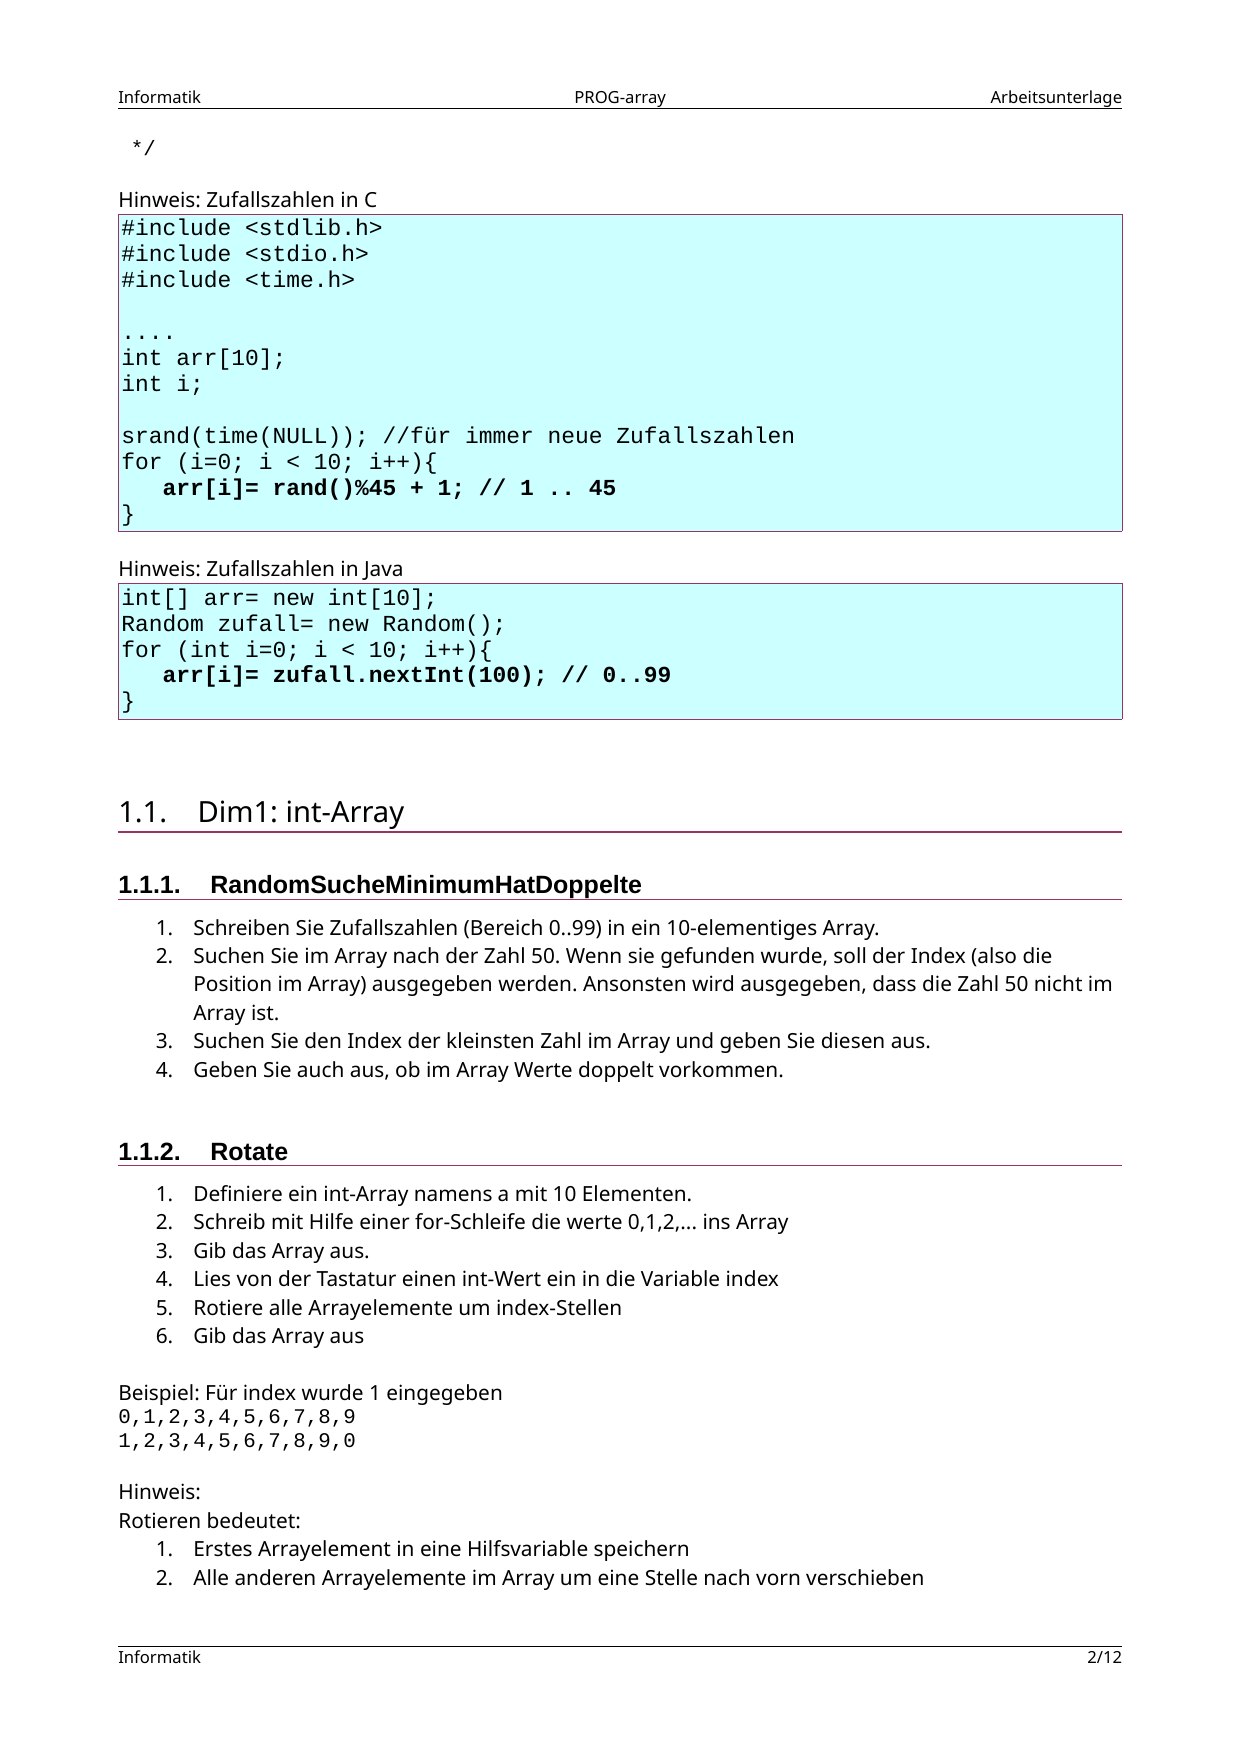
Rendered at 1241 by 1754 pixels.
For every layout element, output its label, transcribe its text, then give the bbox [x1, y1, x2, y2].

list Gib das Array aus [156, 1321, 1122, 1349]
list Alle anderen Arrayelemente im Array um eine Stelle nach vorn verschieben [156, 1563, 1122, 1591]
text #include <stdlib.h> [119, 215, 1122, 239]
text Hinweis: [118, 1477, 1122, 1506]
text Hinweis: Zufallszahlen in Java [118, 554, 1122, 583]
list Geben Sie auch aus, ob im Array Werte doppelt vorkommen. [156, 1055, 1122, 1112]
text } [119, 687, 1122, 719]
text 0,1,2,3,4,5,6,7,8,9 [118, 1406, 1122, 1430]
list Definiere ein int-Array namens a mit 10 Elementen. [156, 1179, 1122, 1207]
text #include <time.h> [119, 266, 1122, 291]
subtitle RandomSucheMinimumHatDoppelte [118, 870, 1122, 899]
text arr[i]= zufall.nextInt(100); // 0..99 [119, 661, 1122, 687]
list Gib das Array aus. [156, 1236, 1122, 1264]
list Erstes Arrayelement in eine Hilfsvariable speichern [156, 1534, 1122, 1563]
text Beispiel: Für index wurde 1 eingegeben [118, 1378, 1122, 1406]
text int i; [119, 369, 1122, 395]
text for (i=0; i < 10; i++){ [119, 447, 1122, 473]
text 1,2,3,4,5,6,7,8,9,0 [118, 1430, 1122, 1454]
text Hinweis: Zufallszahlen in C [118, 185, 1122, 214]
list Suchen Sie im Array nach der Zahl 50. Wenn sie gefunden wurde, soll der Index (also die Position im Array) ausgegeben werden. Ansonsten wird ausgegeben, dass die Zahl 50 nicht im Array ist. [156, 941, 1122, 1026]
text #include <stdio.h> [119, 239, 1122, 266]
text Random zufall= new Random(); [119, 609, 1122, 635]
text Rotieren bedeutet: [118, 1506, 1122, 1534]
text int[] arr= new int[10]; [119, 584, 1122, 609]
list Suchen Sie den Index der kleinsten Zahl im Array und geben Sie diesen aus. [156, 1026, 1122, 1055]
list Lies von der Tastatur einen int-Wert ein in die Variable index [156, 1264, 1122, 1293]
text .... [119, 317, 1122, 343]
subtitle Dim1: int-Array [118, 791, 1122, 831]
text srand(time(NULL)); //für immer neue Zufallszahlen [119, 421, 1122, 447]
text int arr[10]; [119, 343, 1122, 369]
subtitle Rotate [118, 1137, 1122, 1165]
list Schreib mit Hilfe einer for-Schleife die werte 0,1,2,... ins Array [156, 1207, 1122, 1236]
list Schreiben Sie Zufallszahlen (Bereich 0..99) in ein 10-elementiges Array. [156, 913, 1122, 941]
text arr[i]= rand()%45 + 1; // 1 .. 45 [119, 473, 1122, 499]
text } [119, 499, 1122, 531]
text */ [118, 138, 1122, 162]
list Rotiere alle Arrayelemente um index-Stellen [156, 1293, 1122, 1321]
text for (int i=0; i < 10; i++){ [119, 635, 1122, 661]
